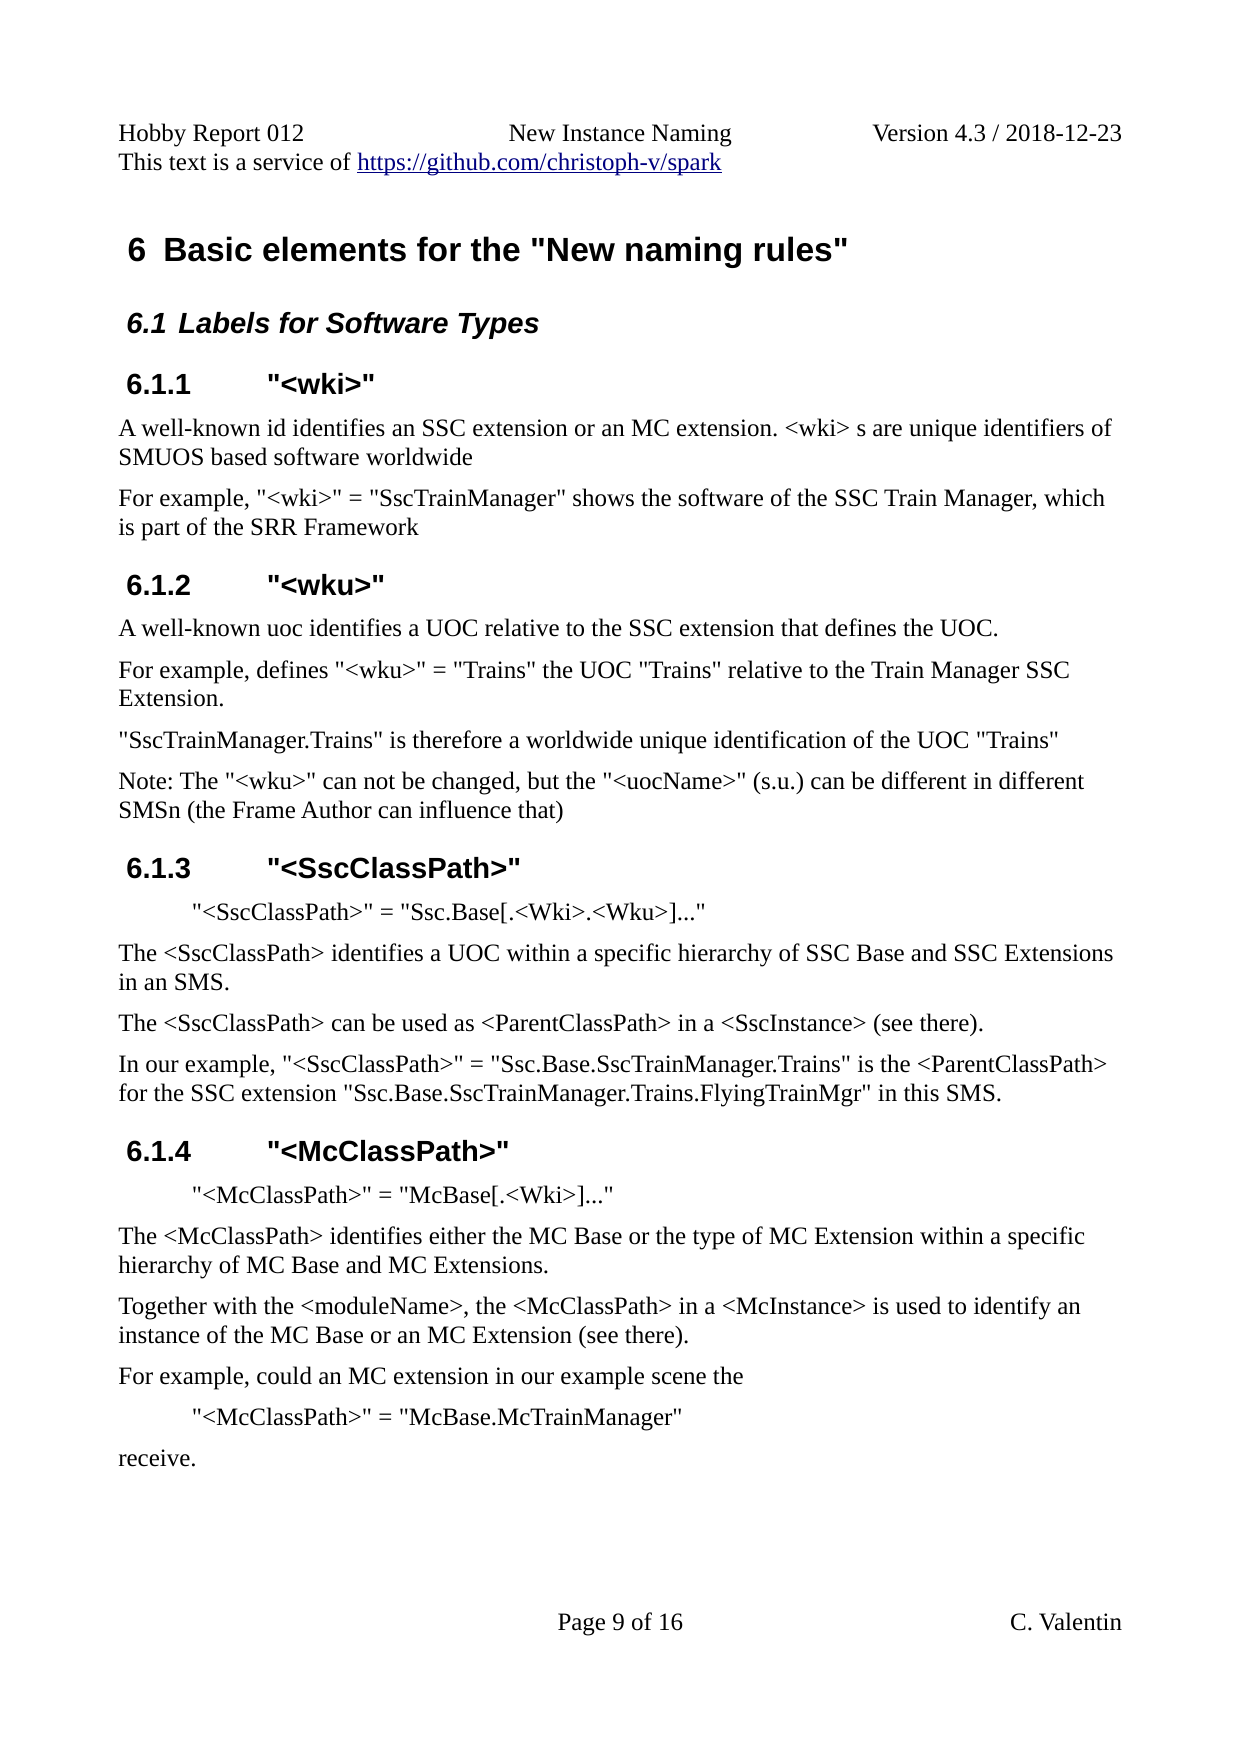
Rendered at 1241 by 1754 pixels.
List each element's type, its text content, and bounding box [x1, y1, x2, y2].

text The <SscClassPath> can be used as <ParentClassPath> in a <SscInstance> (see there). [118, 1008, 1122, 1037]
subtitle Labels for Software Types [118, 306, 1122, 340]
text receive. [118, 1443, 1122, 1472]
text Together with the <moduleName>, the <McClassPath> in a <McInstance> is used to identify an instance of the MC Base or an MC Extension (see there). [118, 1291, 1122, 1348]
text Note: The "<wku>" can not be changed, but the "<uocName>" (s.u.) can be different in different SMSn (the Frame Author can influence that) [118, 766, 1122, 823]
subtitle Basic elements for the "New naming rules" [118, 230, 1122, 269]
text A well-known uoc identifies a UOC relative to the SSC extension that defines the UOC. [118, 613, 1122, 642]
text "SscTrainManager.Trains" is therefore a worldwide unique identification of the UOC "Trains" [118, 725, 1122, 753]
text The <McClassPath> identifies either the MC Base or the type of MC Extension within a specific hierarchy of MC Base and MC Extensions. [118, 1221, 1122, 1278]
text In our example, "<SscClassPath>" = "Ssc.Base.SscTrainManager.Trains" is the <ParentClassPath> for the SSC extension "Ssc.Base.SscTrainManager.Trains.FlyingTrainMgr" in this SMS. [118, 1049, 1122, 1107]
subtitle "<McClassPath>" [118, 1134, 1122, 1167]
text The <SscClassPath> identifies a UOC within a specific hierarchy of SSC Base and SSC Extensions in an SMS. [118, 938, 1122, 995]
subtitle "<wki>" [118, 367, 1122, 400]
text For example, "<wki>" = "SscTrainManager" shows the software of the SSC Train Manager, which is part of the SRR Framework [118, 483, 1122, 540]
text For example, defines "<wku>" = "Trains" the UOC "Trains" relative to the Train Manager SSC Extension. [118, 655, 1122, 712]
text "<SscClassPath>" = "Ssc.Base[.<Wki>.<Wku>]..." [192, 897, 1122, 925]
text "<McClassPath>" = "McBase[.<Wki>]..." [192, 1180, 1122, 1208]
subtitle "<SscClassPath>" [118, 851, 1122, 884]
subtitle "<wku>" [118, 567, 1122, 601]
text A well-known id identifies an SSC extension or an MC extension. <wki> s are unique identifiers of SMUOS based software worldwide [118, 413, 1122, 470]
text "<McClassPath>" = "McBase.McTrainManager" [192, 1402, 1122, 1431]
text For example, could an MC extension in our example scene the [118, 1361, 1122, 1390]
